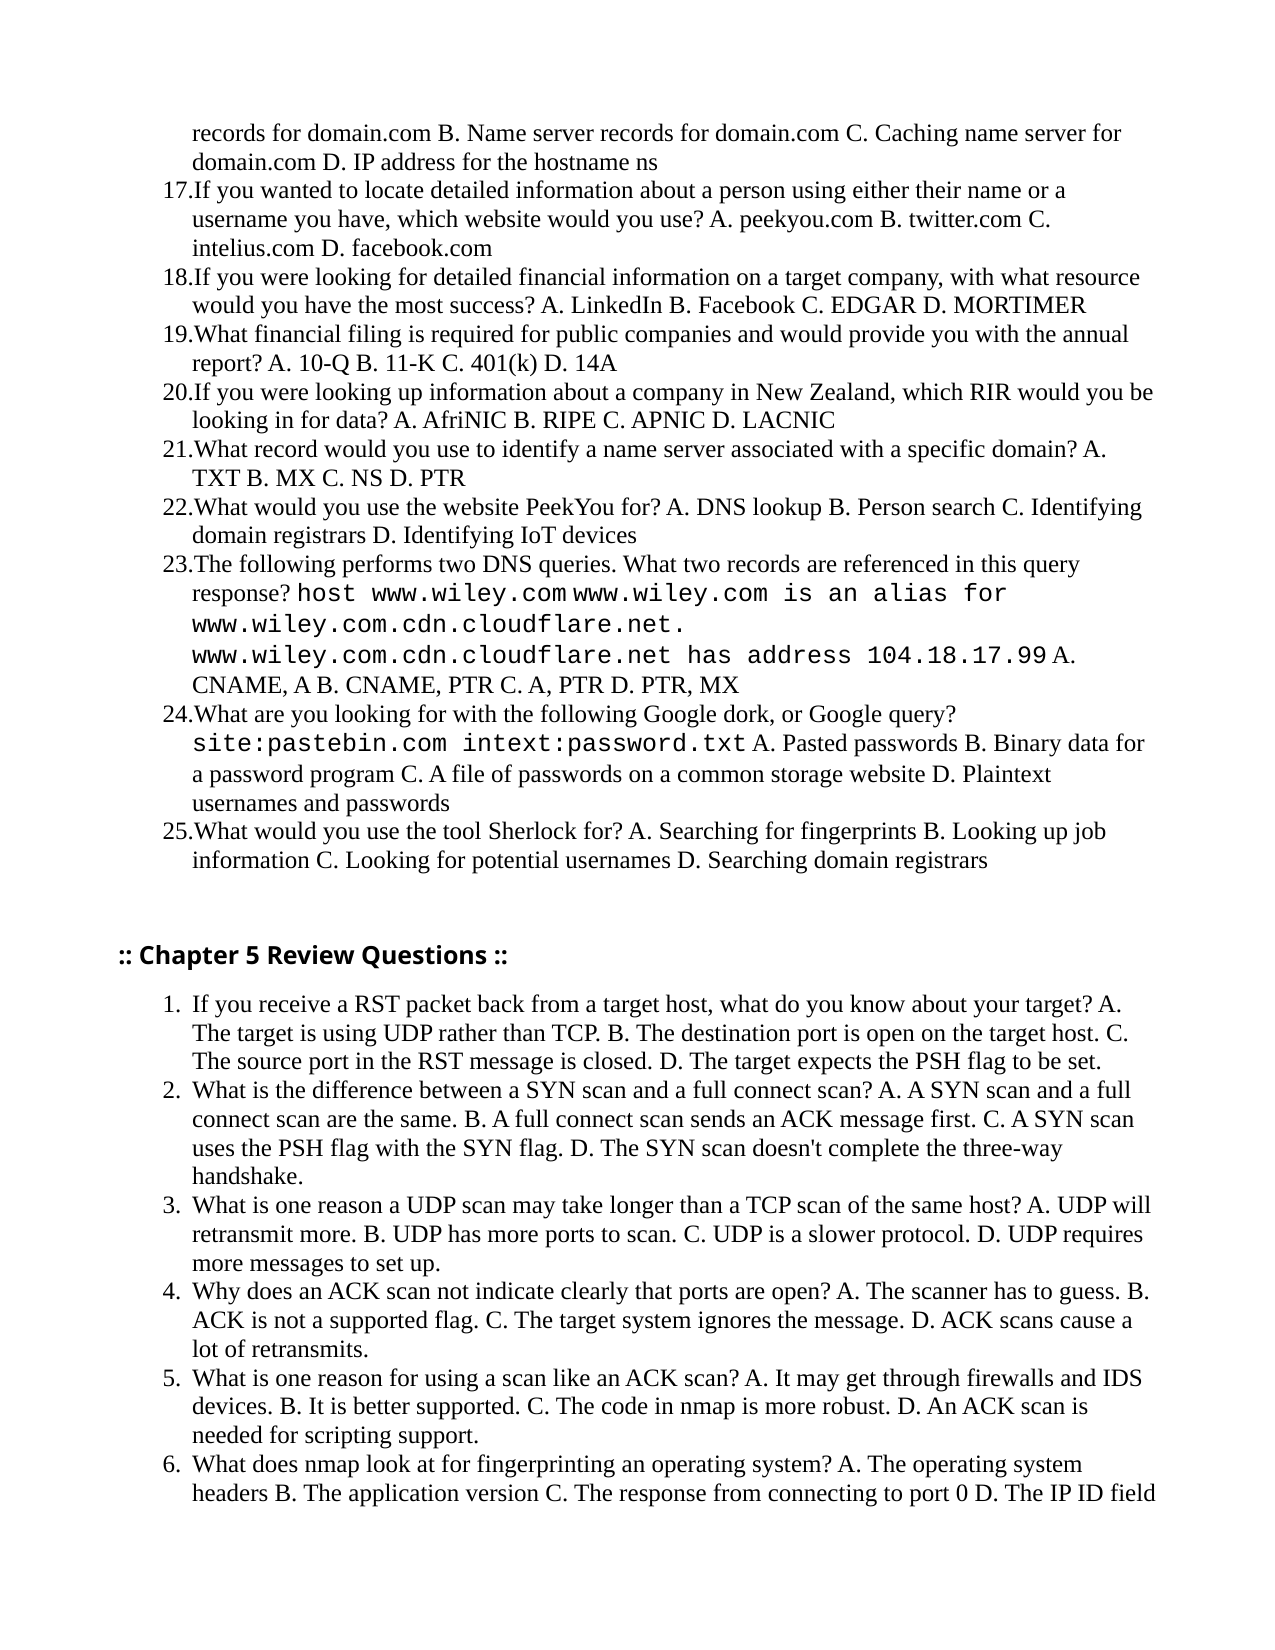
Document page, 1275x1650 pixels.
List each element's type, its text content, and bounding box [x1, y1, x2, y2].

list What financial filing is required for public companies and would provide you with the annual report? A. 10‐Q B. 11‐K C. 401(k) D. 14A [162, 319, 1157, 377]
list If you receive a RST packet back from a target host, what do you know about your target? A. The target is using UDP rather than TCP. B. The destination port is open on the target host. C. The source port in the RST message is closed. D. The target expects the PSH flag to be set. [162, 989, 1157, 1075]
list The following performs two DNS queries. What two records are referenced in this query response? host www.wiley.com www.wiley.com is an alias for www.wiley.com.cdn.cloudflare.net. www.wiley.com.cdn.cloudflare.net has address 104.18.17.99 A. CNAME, A B. CNAME, PTR C. A, PTR D. PTR, MX [162, 549, 1157, 699]
list What is the difference between a SYN scan and a full connect scan? A. A SYN scan and a full connect scan are the same. B. A full connect scan sends an ACK message first. C. A SYN scan uses the PSH flag with the SYN flag. D. The SYN scan doesn't complete the three‐way handshake. [162, 1075, 1157, 1190]
list What is one reason for using a scan like an ACK scan? A. It may get through firewalls and IDS devices. B. It is better supported. C. The code in nmap is more robust. D. An ACK scan is needed for scripting support. [162, 1363, 1157, 1449]
list If you were looking for detailed financial information on a target company, with what resource would you have the most success? A. LinkedIn B. Facebook C. EDGAR D. MORTIMER [162, 262, 1157, 319]
list If you were looking up information about a company in New Zealand, which RIR would you be looking in for data? A. AfriNIC B. RIPE C. APNIC D. LACNIC [162, 377, 1157, 434]
text :: Chapter 5 Review Questions :: [118, 938, 1157, 972]
list If you wanted to locate detailed information about a person using either their name or a username you have, which website would you use? A. peekyou.com B. twitter.com C. intelius.com D. facebook.com [162, 176, 1157, 262]
list Why does an ACK scan not indicate clearly that ports are open? A. The scanner has to guess. B. ACK is not a supported flag. C. The target system ignores the message. D. ACK scans cause a lot of retransmits. [162, 1276, 1157, 1363]
list What would you use the website PeekYou for? A. DNS lookup B. Person search C. Identifying domain registrars D. Identifying IoT devices [162, 492, 1157, 549]
list What is one reason a UDP scan may take longer than a TCP scan of the same host? A. UDP will retransmit more. B. UDP has more ports to scan. C. UDP is a slower protocol. D. UDP requires more messages to set up. [162, 1190, 1157, 1276]
list What are you looking for with the following Google dork, or Google query? site:pastebin.com intext:password.txt A. Pasted passwords B. Binary data for a password program C. A file of passwords on a common storage website D. Plaintext usernames and passwords [162, 699, 1157, 816]
list records for domain.com B. Name server records for domain.com C. Caching name server for domain.com D. IP address for the hostname ns [162, 118, 1157, 176]
list What does nmap look at for fingerprinting an operating system? A. The operating system headers B. The application version C. The response from connecting to port 0 D. The IP ID field [162, 1449, 1157, 1506]
list What record would you use to identify a name server associated with a specific domain? A. TXT B. MX C. NS D. PTR [162, 434, 1157, 492]
list What would you use the tool Sherlock for? A. Searching for fingerprints B. Looking up job information C. Looking for potential usernames D. Searching domain registrars [162, 816, 1157, 874]
